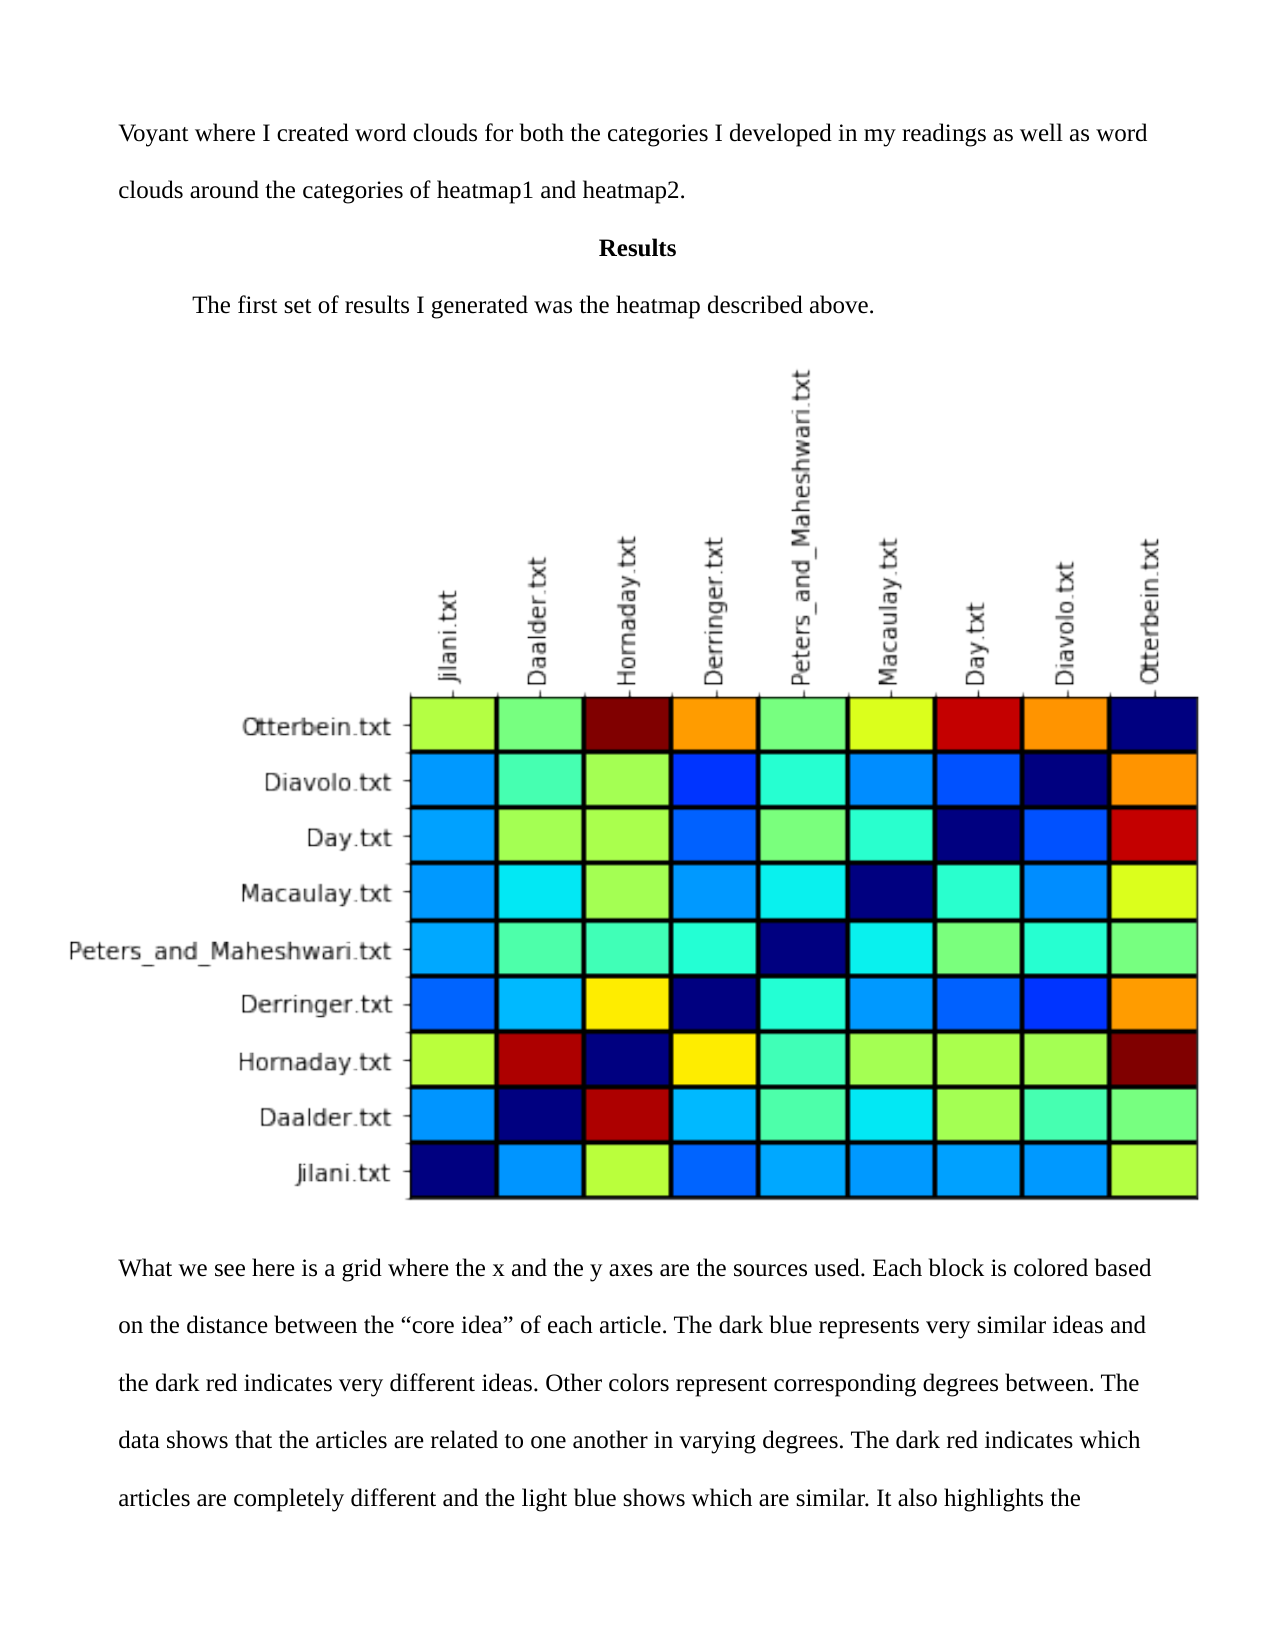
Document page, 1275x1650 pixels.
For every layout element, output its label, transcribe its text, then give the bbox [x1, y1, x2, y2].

text Voyant where I created word clouds for both the categories I developed in my readings as well as word clouds around the categories of heatmap1 and heatmap2. [118, 118, 1157, 204]
text Results [118, 233, 1157, 262]
picture [52, 348, 1223, 1224]
text What we see here is a grid where the x and the y axes are the sources used. Each block is colored based on the distance between the “core idea” of each article. The dark blue represents very similar ideas and the dark red indicates very different ideas. Other colors represent corresponding degrees between. The data shows that the articles are related to one another in varying degrees. The dark red indicates which articles are completely different and the light blue shows which are similar. It also highlights the [118, 1224, 1157, 1511]
text The first set of results I generated was the heatmap described above. [118, 291, 1157, 319]
